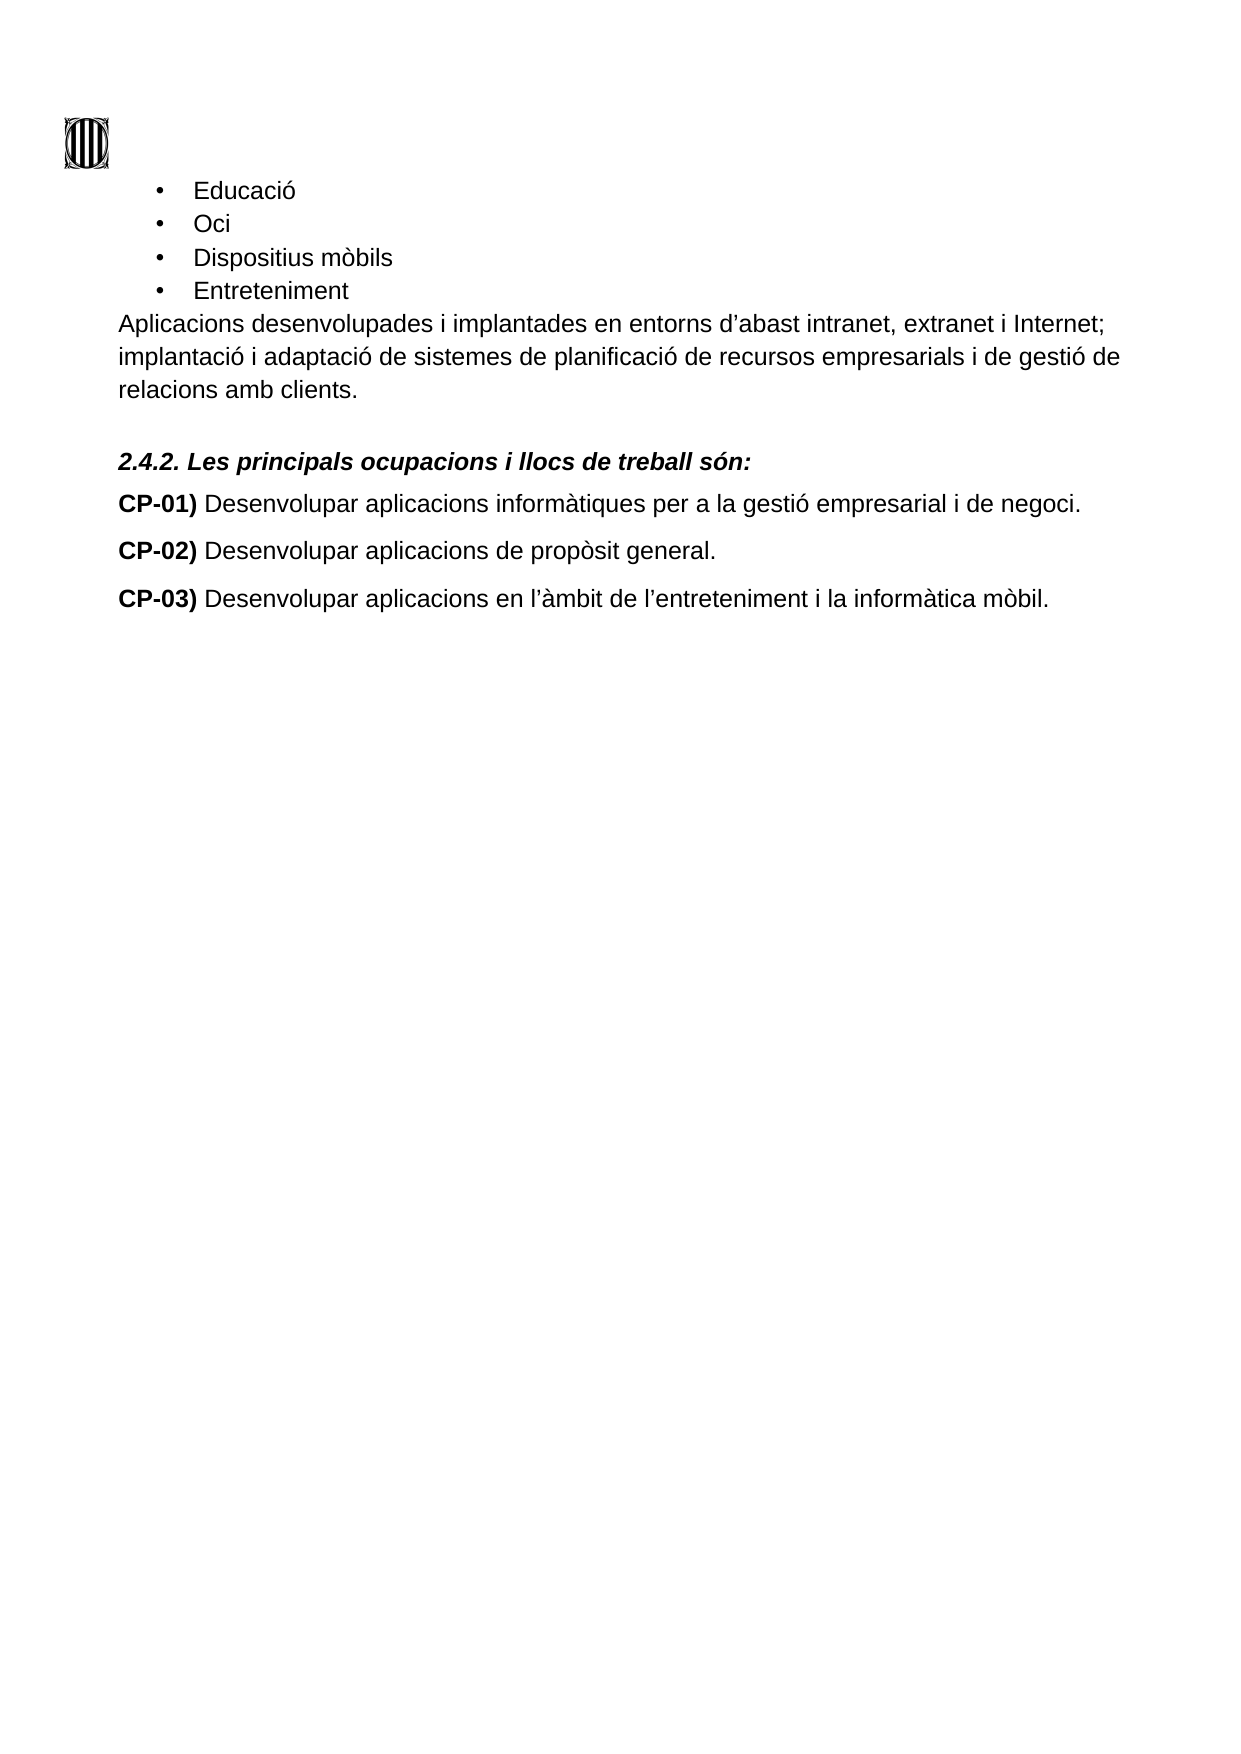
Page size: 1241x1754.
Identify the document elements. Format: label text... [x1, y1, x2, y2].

list Entreteniment [156, 276, 1122, 304]
text CP-01) Desenvolupar aplicacions informàtiques per a la gestió empresarial i de negoci. [118, 488, 1122, 517]
picture [64, 117, 109, 169]
text CP-03) Desenvolupar aplicacions en l’àmbit de l’entreteniment i la informàtica mòbil. [118, 584, 1122, 612]
list Dispositius mòbils [156, 243, 1122, 271]
list Educació [156, 176, 1122, 205]
text CP-02) Desenvolupar aplicacions de propòsit general. [118, 536, 1122, 565]
subtitle 2.4.2. Les principals ocupacions i llocs de treball són: [118, 447, 1122, 476]
text Aplicacions desenvolupades i implantades en entorns d’abast intranet, extranet i Internet; implantació i adaptació de sistemes de planificació de recursos empresarials i de gestió de relacions amb clients. [118, 309, 1122, 404]
list Oci [156, 209, 1122, 238]
